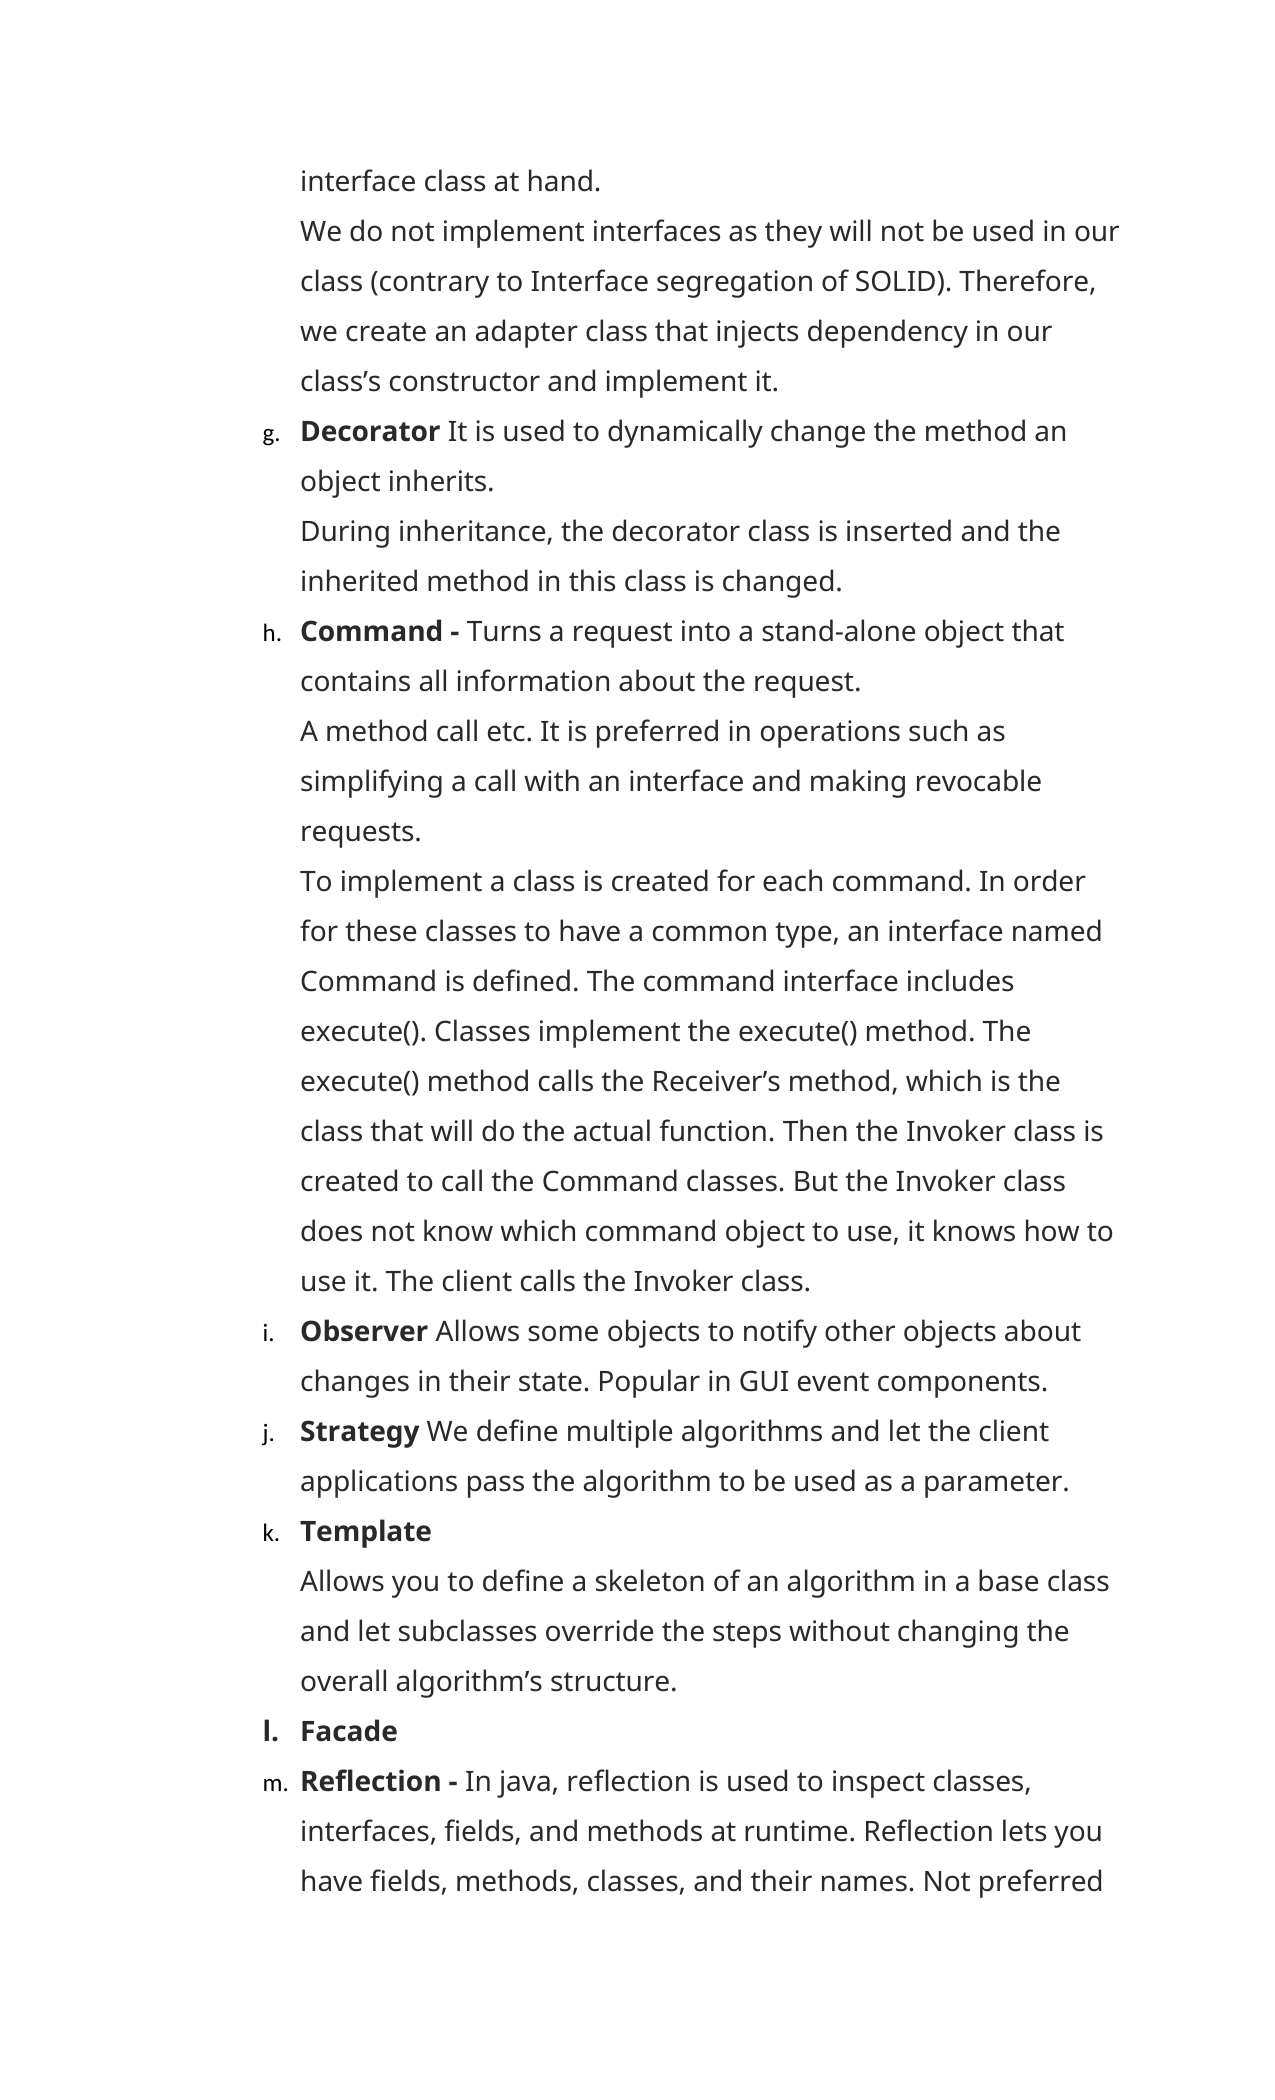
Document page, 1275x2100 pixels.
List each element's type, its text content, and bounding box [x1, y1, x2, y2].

list Template Allows you to define a skeleton of an algorithm in a base class and let subclasses override the steps without changing the overall algorithm’s structure. [262, 1500, 1125, 1700]
list Decorator It is used to dynamically change the method an object inherits. During inheritance, the decorator class is inserted and the inherited method in this class is changed. [262, 400, 1125, 600]
list Command - Turns a request into a stand-alone object that contains all information about the request. A method call etc. It is preferred in operations such as simplifying a call with an interface and making revocable requests. To implement a class is created for each command. In order for these classes to have a common type, an interface named Command is defined. The command interface includes execute(). Classes implement the execute() method. The execute() method calls the Receiver’s method, which is the class that will do the actual function. Then the Invoker class is created to call the Command classes. But the Invoker class does not know which command object to use, it knows how to use it. The client calls the Invoker class. [262, 600, 1125, 1300]
list Observer Allows some objects to notify other objects about changes in their state. Popular in GUI event components. [262, 1300, 1125, 1400]
list Strategy We define multiple algorithms and let the client applications pass the algorithm to be used as a parameter. [262, 1400, 1125, 1500]
list Facade [262, 1700, 1125, 1750]
list Reflection - In java, reflection is used to inspect classes, interfaces, fields, and methods at runtime. Reflection lets you have fields, methods, classes, and their names. Not preferred [262, 1750, 1125, 1900]
list interface class at hand. We do not implement interfaces as they will not be used in our class (contrary to Interface segregation of SOLID). Therefore, we create an adapter class that injects dependency in our class’s constructor and implement it. [262, 150, 1125, 400]
